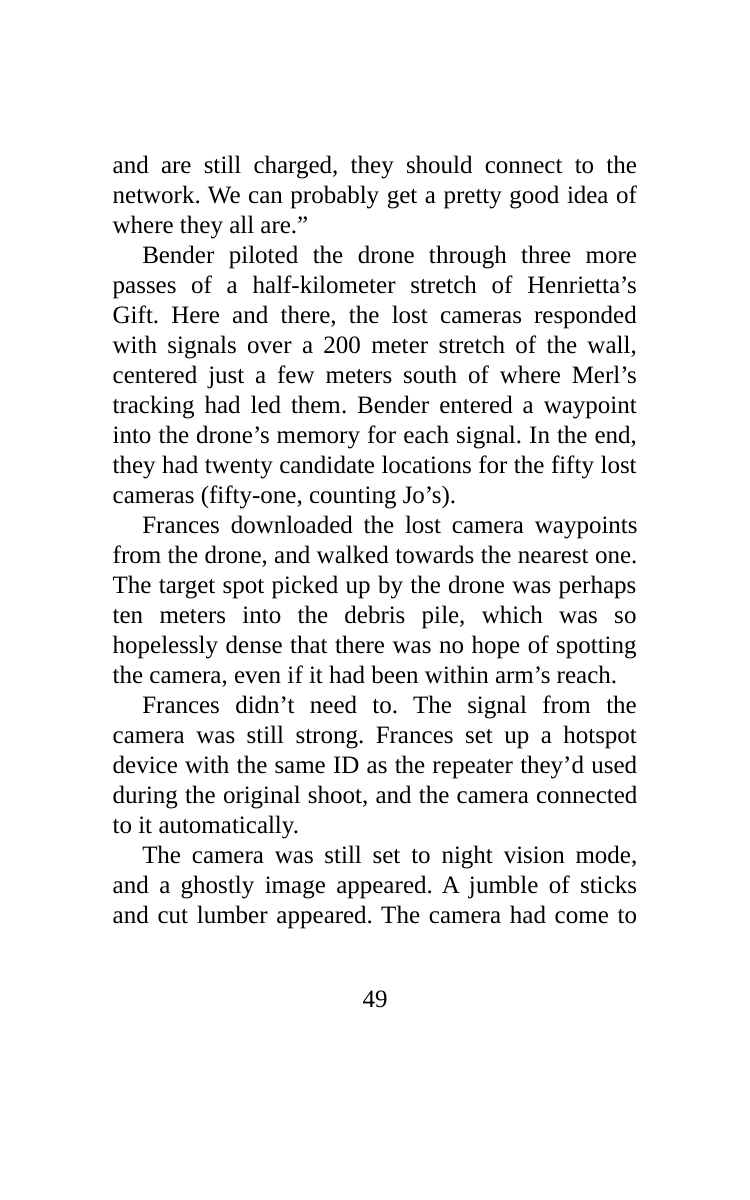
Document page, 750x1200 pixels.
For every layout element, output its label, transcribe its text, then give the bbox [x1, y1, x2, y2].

text and are still charged, they should connect to the network. We can probably get a pretty good idea of where they all are.” [112, 150, 637, 240]
text Frances didn’t need to. The signal from the camera was still strong. Frances set up a hotspot device with the same ID as the repeater they’d used during the original shoot, and the camera connected to it automatically. [112, 690, 637, 840]
text Frances downloaded the lost camera waypoints from the drone, and walked towards the nearest one. The target spot picked up by the drone was perhaps ten meters into the debris pile, which was so hopelessly dense that there was no hope of spotting the camera, even if it had been within arm’s reach. [112, 510, 637, 690]
text The camera was still set to night vision mode, and a ghostly image appeared. A jumble of sticks and cut lumber appeared. The camera had come to [112, 840, 637, 930]
text Bender piloted the drone through three more passes of a half-kilometer stretch of Henrietta’s Gift. Here and there, the lost cameras responded with signals over a 200 meter stretch of the wall, centered just a few meters south of where Merl’s tracking had led them. Bender entered a waypoint into the drone’s memory for each signal. In the end, they had twenty candidate locations for the fifty lost cameras (fifty-one, counting Jo’s). [112, 240, 637, 510]
